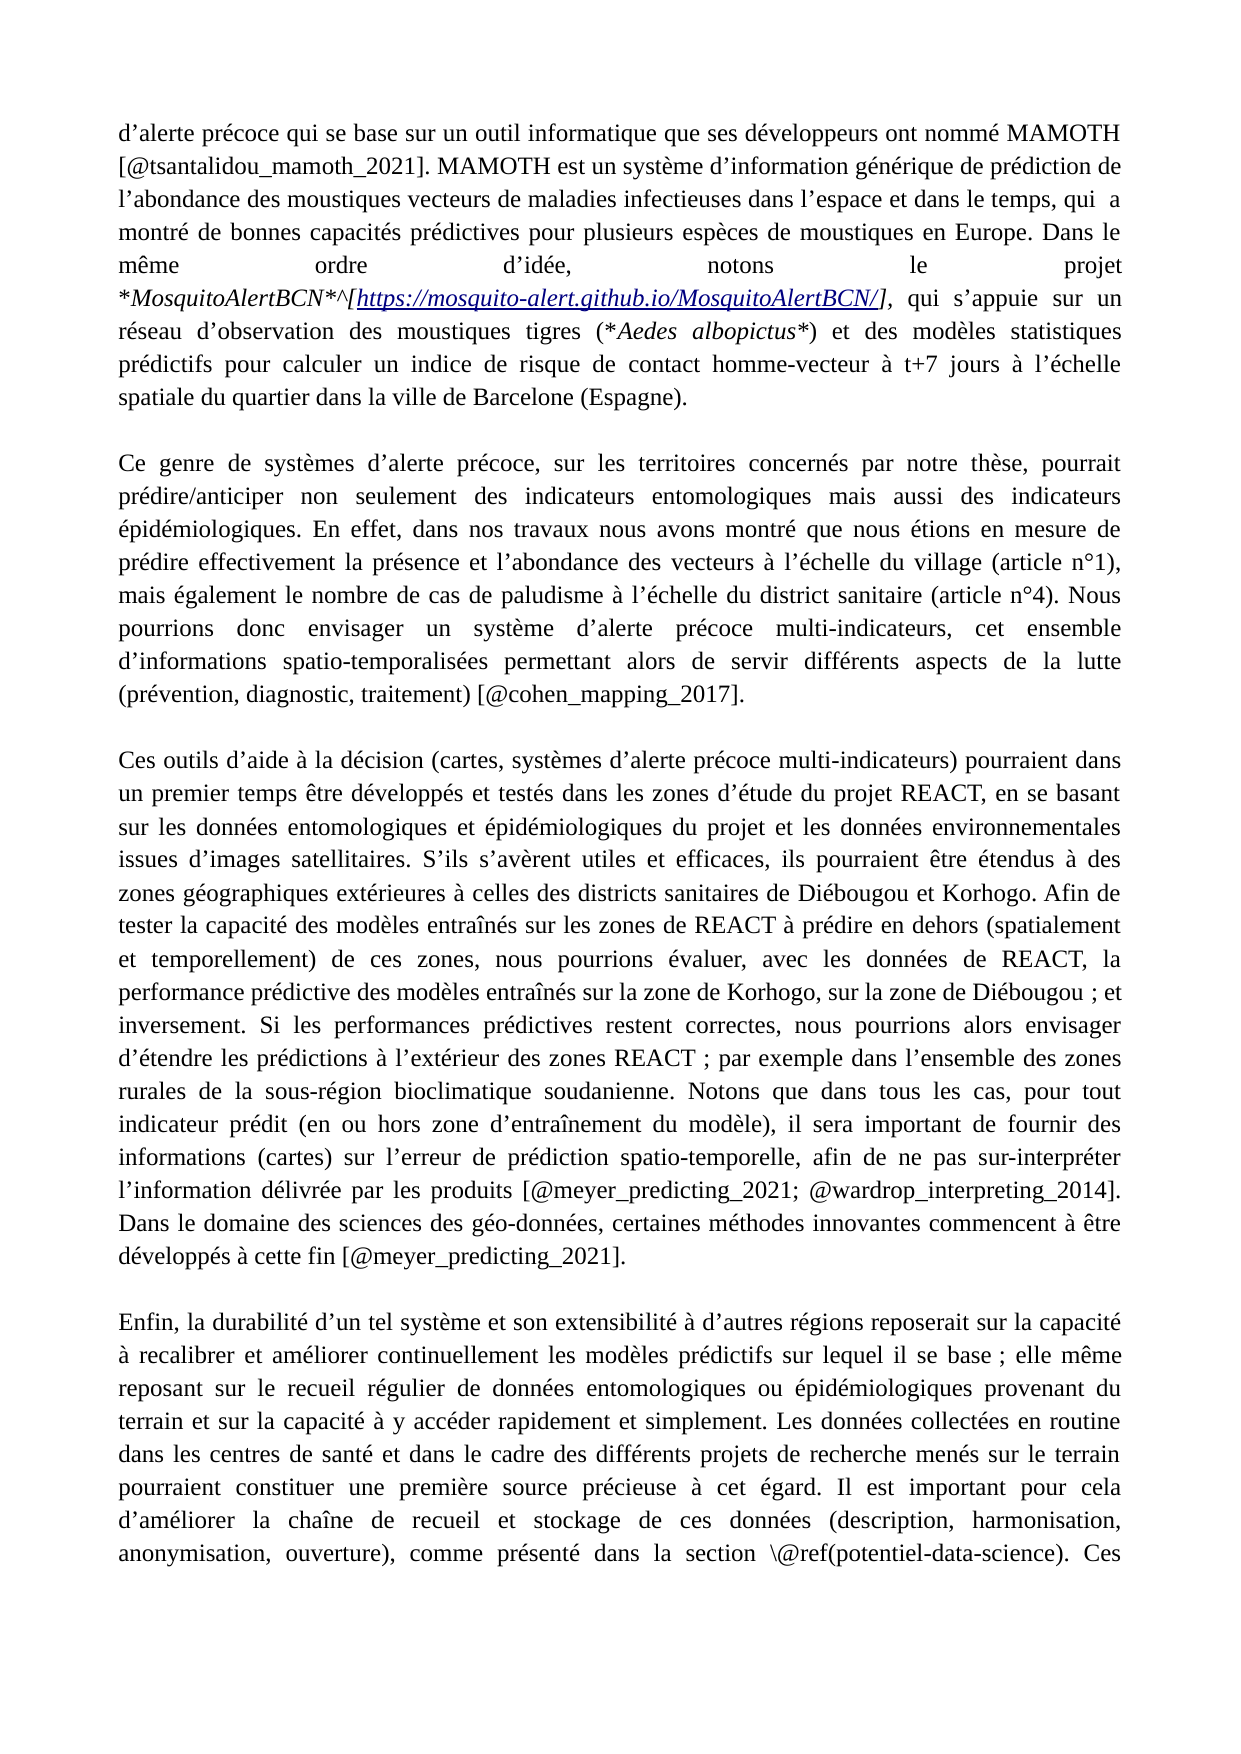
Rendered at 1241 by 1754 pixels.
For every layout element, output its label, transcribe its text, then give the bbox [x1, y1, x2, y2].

text Ce genre de systèmes d’alerte précoce, sur les territoires concernés par notre thèse, pourrait prédire/anticiper non seulement des indicateurs entomologiques mais aussi des indicateurs épidémiologiques. En effet, dans nos travaux nous avons montré que nous étions en mesure de prédire effectivement la présence et l’abondance des vecteurs à l’échelle du village (article n°1), mais également le nombre de cas de paludisme à l’échelle du district sanitaire (article n°4). Nous pourrions donc envisager un système d’alerte précoce multi-indicateurs, cet ensemble d’informations spatio-temporalisées permettant alors de servir différents aspects de la lutte (prévention, diagnostic, traitement) [@cohen_mapping_2017]. [118, 448, 1122, 708]
text Ces outils d’aide à la décision (cartes, systèmes d’alerte précoce multi-indicateurs) pourraient dans un premier temps être développés et testés dans les zones d’étude du projet REACT, en se basant sur les données entomologiques et épidémiologiques du projet et les données environnementales issues d’images satellitaires. S’ils s’avèrent utiles et efficaces, ils pourraient être étendus à des zones géographiques extérieures à celles des districts sanitaires de Diébougou et Korhogo. Afin de tester la capacité des modèles entraînés sur les zones de REACT à prédire en dehors (spatialement et temporellement) de ces zones, nous pourrions évaluer, avec les données de REACT, la performance prédictive des modèles entraînés sur la zone de Korhogo, sur la zone de Diébougou ; et inversement. Si les performances prédictives restent correctes, nous pourrions alors envisager d’étendre les prédictions à l’extérieur des zones REACT ; par exemple dans l’ensemble des zones rurales de la sous-région bioclimatique soudanienne. Notons que dans tous les cas, pour tout indicateur prédit (en ou hors zone d’entraînement du modèle), il sera important de fournir des informations (cartes) sur l’erreur de prédiction spatio-temporelle, afin de ne pas sur-interpréter l’information délivrée par les produits [@meyer_predicting_2021; @wardrop_interpreting_2014]. Dans le domaine des sciences des géo-données, certaines méthodes innovantes commencent à être développés à cette fin [@meyer_predicting_2021]. [118, 746, 1122, 1269]
text Enfin, la durabilité d’un tel système et son extensibilité à d’autres régions reposerait sur la capacité à recalibrer et améliorer continuellement les modèles prédictifs sur lequel il se base ; elle même reposant sur le recueil régulier de données entomologiques ou épidémiologiques provenant du terrain et sur la capacité à y accéder rapidement et simplement. Les données collectées en routine dans les centres de santé et dans le cadre des différents projets de recherche menés sur le terrain pourraient constituer une première source précieuse à cet égard. Il est important pour cela d’améliorer la chaîne de recueil et stockage de ces données (description, harmonisation, anonymisation, ouverture), comme présenté dans la section \@ref(potentiel-data-science). Ces [118, 1307, 1122, 1567]
text d’alerte précoce qui se base sur un outil informatique que ses développeurs ont nommé MAMOTH [@tsantalidou_mamoth_2021]. MAMOTH est un système d’information générique de prédiction de l’abondance des moustiques vecteurs de maladies infectieuses dans l’espace et dans le temps, qui a montré de bonnes capacités prédictives pour plusieurs espèces de moustiques en Europe. Dans le même ordre d’idée, notons le projet *MosquitoAlertBCN*^[https://mosquito-alert.github.io/MosquitoAlertBCN/], qui s’appuie sur un réseau d’observation des moustiques tigres (*Aedes albopictus*) et des modèles statistiques prédictifs pour calculer un indice de risque de contact homme-vecteur à t+7 jours à l’échelle spatiale du quartier dans la ville de Barcelone (Espagne). [118, 118, 1122, 411]
